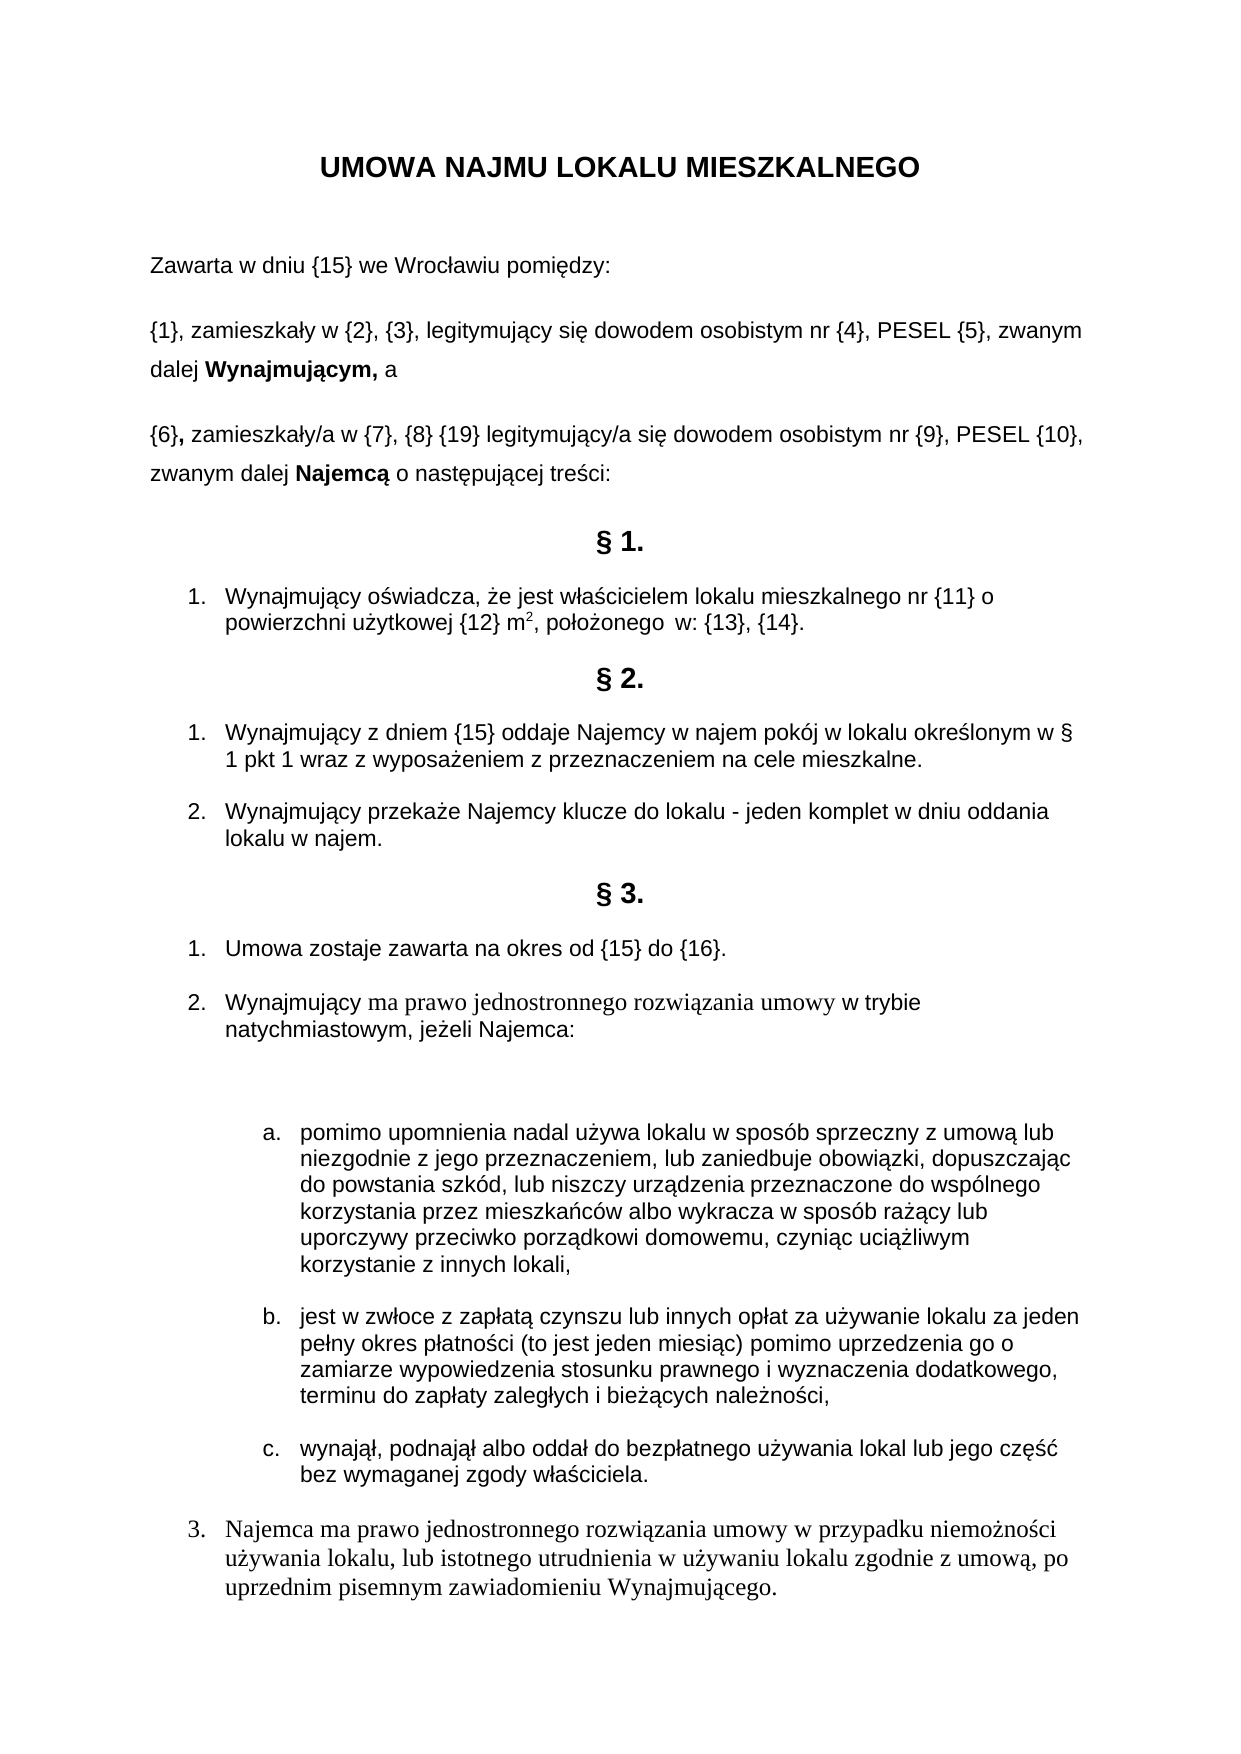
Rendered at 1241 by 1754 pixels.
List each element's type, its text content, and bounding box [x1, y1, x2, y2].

text § 3. [150, 876, 1090, 909]
list Wynajmujący oświadcza, że jest właścicielem lokalu mieszkalnego nr {11} o powierzchni użytkowej {12} m2, położonego w: {13}, {14}. [187, 583, 1090, 636]
list Najemca ma prawo jednostronnego rozwiązania umowy w przypadku niemożności używania lokalu, lub istotnego utrudnienia w używaniu lokalu zgodnie z umową, po uprzednim pisemnym zawiadomieniu Wynajmującego. [187, 1514, 1090, 1600]
text § 1. [150, 524, 1090, 558]
list Wynajmujący przekaże Najemcy klucze do lokalu - jeden komplet w dniu oddania lokalu w najem. [187, 798, 1090, 851]
text {6}, zamieszkały/a w {7}, {8} {19} legitymujący/a się dowodem osobistym nr {9}, PESEL {10}, zwanym dalej Najemcą o następującej treści: [150, 421, 1090, 486]
list jest w zwłoce z zapłatą czynszu lub innych opłat za używanie lokalu za jeden pełny okres płatności (to jest jeden miesiąc) pomimo uprzedzenia go o zamiarze wypowiedzenia stosunku prawnego i wyznaczenia dodatkowego, terminu do zapłaty zaległych i bieżących należności, [262, 1303, 1090, 1435]
list wynajął, podnajął albo oddał do bezpłatnego używania lokal lub jego część bez wymaganej zgody właściciela. [262, 1435, 1090, 1514]
text UMOWA NAJMU LOKALU MIESZKALNEGO [150, 150, 1090, 183]
list pomimo upomnienia nadal używa lokalu w sposób sprzeczny z umową lub niezgodnie z jego przeznaczeniem, lub zaniedbuje obowiązki, dopuszczając do powstania szkód, lub niszczy urządzenia przeznaczone do wspólnego korzystania przez mieszkańców albo wykracza w sposób rażący lub uporczywy przeciwko porządkowi domowemu, czyniąc uciążliwym korzystanie z innych lokali, [262, 1119, 1090, 1303]
text § 2. [150, 661, 1090, 694]
text Zawarta w dniu {15} we Wrocławiu pomiędzy: [150, 252, 1090, 278]
text {1}, zamieszkały w {2}, {3}, legitymujący się dowodem osobistym nr {4}, PESEL {5}, zwanym dalej Wynajmującym, a [150, 317, 1090, 382]
list Umowa zostaje zawarta na okres od {15} do {16}. [187, 934, 1090, 987]
list Wynajmujący ma prawo jednostronnego rozwiązania umowy w trybie natychmiastowym, jeżeli Najemca: [187, 987, 1090, 1042]
list Wynajmujący z dniem {15} oddaje Najemcy w najem pokój w lokalu określonym w § 1 pkt 1 wraz z wyposażeniem z przeznaczeniem na cele mieszkalne. [187, 719, 1090, 798]
